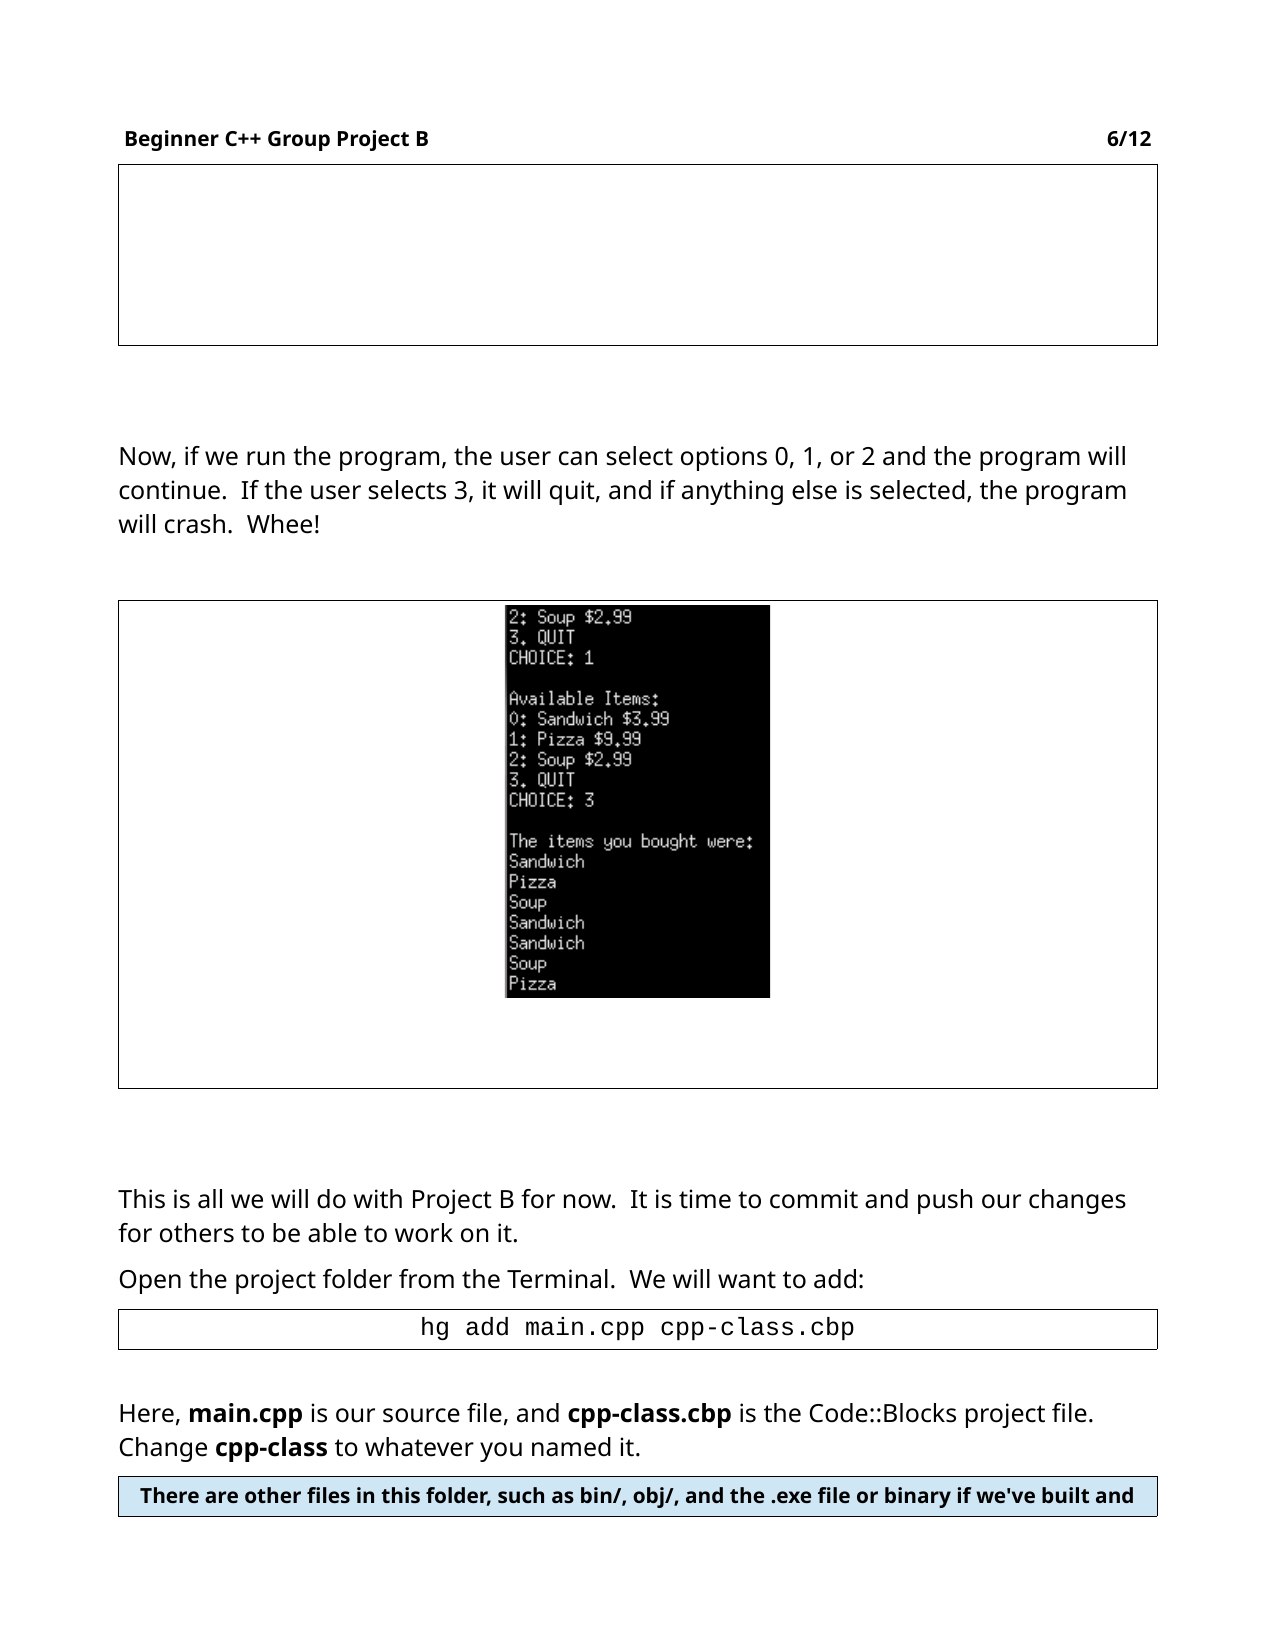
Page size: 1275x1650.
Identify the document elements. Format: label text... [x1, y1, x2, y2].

picture [504, 605, 771, 998]
table_header [119, 165, 1157, 345]
text Here, main.cpp is our source file, and cpp-class.cbp is the Code::Blocks project file. Change cpp-class to whatever you named it. [118, 1395, 1157, 1463]
table_header There are other files in this folder, such as bin/, obj/, and the .exe file or binary if we've built and [119, 1477, 1157, 1516]
table_header [119, 601, 1157, 1088]
table_header hg add main.cpp cpp-class.cbp [119, 1310, 1157, 1348]
text Open the project folder from the Terminal. We will want to add: [118, 1262, 1157, 1296]
text This is all we will do with Project B for now. It is time to commit and push our changes for others to be able to work on it. [118, 1181, 1157, 1249]
text Now, if we run the program, the user can select options 0, 1, or 2 and the program will continue. If the user selects 3, it will quit, and if anything else is selected, the program will crash. Whee! [118, 438, 1157, 541]
